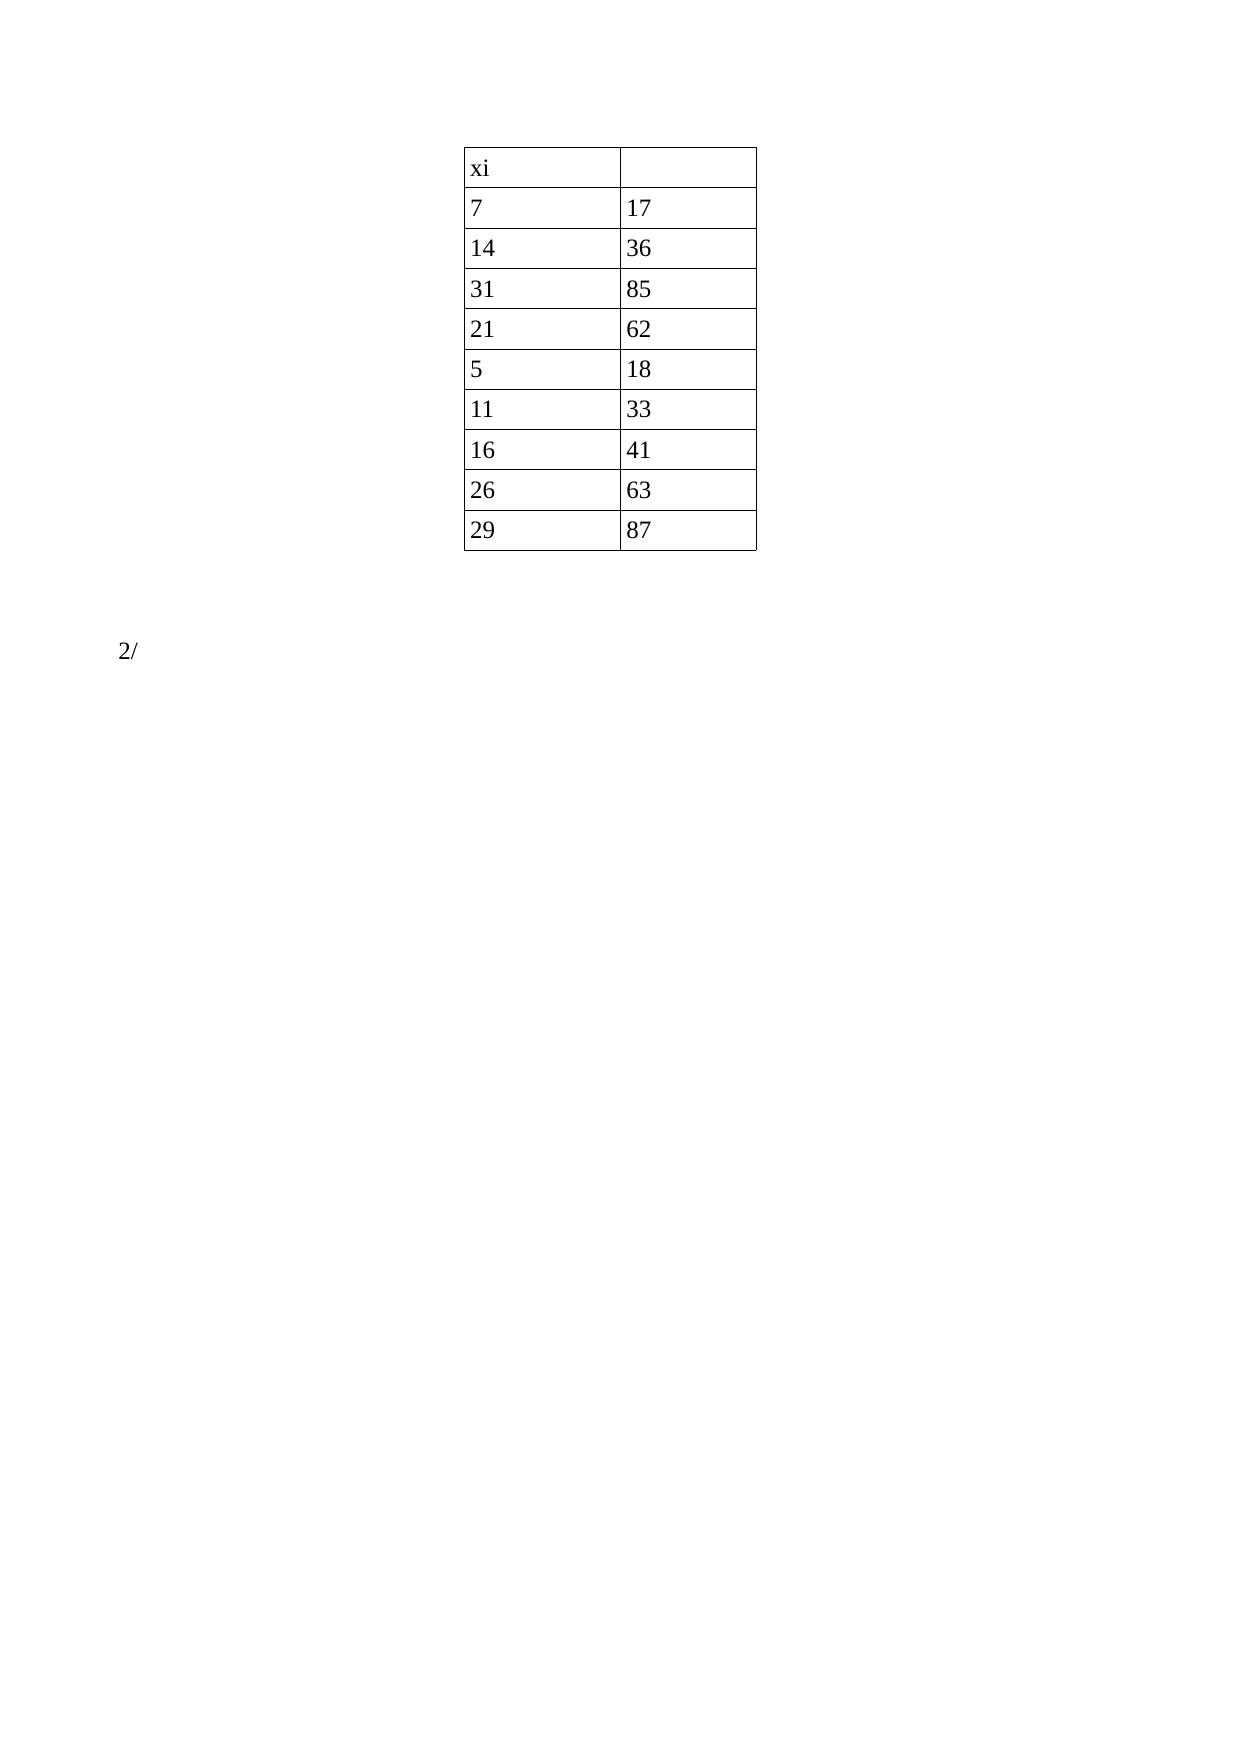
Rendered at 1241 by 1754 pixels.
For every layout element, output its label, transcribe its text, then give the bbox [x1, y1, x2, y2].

table_cell 14 [465, 229, 620, 268]
table_cell 26 [465, 470, 620, 510]
table_cell 21 [465, 309, 620, 348]
table_cell 63 [621, 470, 756, 510]
table_cell 62 [621, 309, 756, 348]
table_cell 36 [621, 229, 756, 268]
table_cell 85 [621, 269, 756, 308]
table_cell 17 [621, 188, 756, 227]
table_cell 87 [621, 511, 756, 550]
table_cell 31 [465, 269, 620, 308]
table_cell 16 [465, 430, 620, 469]
table_cell 11 [465, 390, 620, 429]
table_cell 5 [465, 350, 620, 389]
table_cell 33 [621, 390, 756, 429]
table_cell 18 [621, 350, 756, 389]
table_header xi [465, 148, 620, 187]
table_cell 7 [465, 188, 620, 227]
text 2/ [118, 636, 1122, 665]
table_cell 41 [621, 430, 756, 469]
table_header [621, 148, 756, 187]
table_cell 29 [465, 511, 620, 550]
